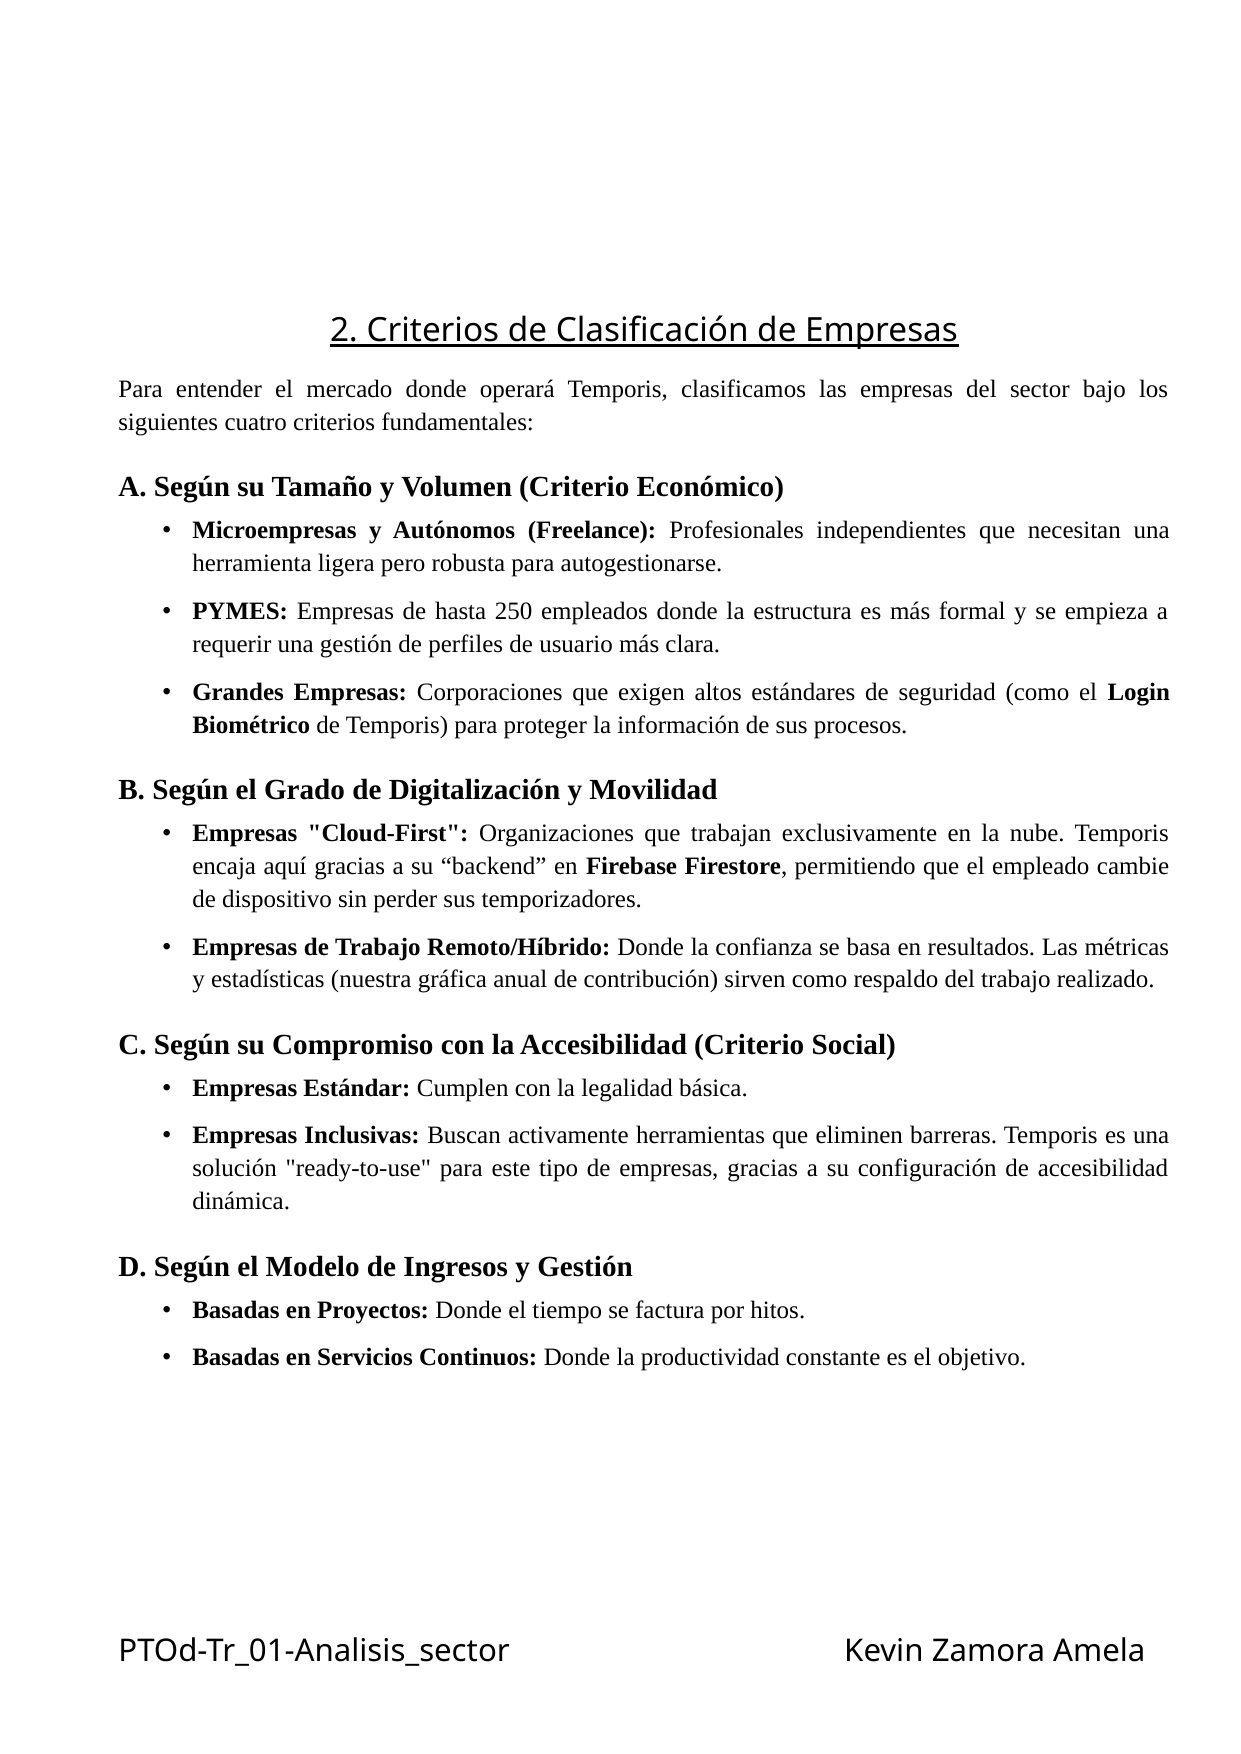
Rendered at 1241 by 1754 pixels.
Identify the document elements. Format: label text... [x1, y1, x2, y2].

text 2. Criterios de Clasificación de Empresas [118, 306, 1170, 351]
list Basadas en Proyectos: Donde el tiempo se factura por hitos. [162, 1295, 1170, 1323]
list Empresas Estándar: Cumplen con la legalidad básica. [162, 1073, 1170, 1102]
list PYMES: Empresas de hasta 250 empleados donde la estructura es más formal y se empieza a requerir una gestión de perfiles de usuario más clara. [162, 596, 1170, 658]
list Empresas Inclusivas: Buscan activamente herramientas que eliminen barreras. Temporis es una solución "ready-to-use" para este tipo de empresas, gracias a su configuración de accesibilidad dinámica. [162, 1120, 1170, 1215]
list Microempresas y Autónomos (Freelance): Profesionales independientes que necesitan una herramienta ligera pero robusta para autogestionarse. [162, 515, 1170, 577]
subtitle C. Según su Compromiso con la Accesibilidad (Criterio Social) [118, 1027, 1170, 1060]
list Empresas de Trabajo Remoto/Híbrido: Donde la confianza se basa en resultados. Las métricas y estadísticas (nuestra gráfica anual de contribución) sirven como respaldo del trabajo realizado. [162, 932, 1170, 993]
list Basadas en Servicios Continuos: Donde la productividad constante es el objetivo. [162, 1342, 1170, 1371]
list Empresas "Cloud-First": Organizaciones que trabajan exclusivamente en la nube. Temporis encaja aquí gracias a su “backend” en Firebase Firestore, permitiendo que el empleado cambie de dispositivo sin perder sus temporizadores. [162, 818, 1170, 913]
text Para entender el mercado donde operará Temporis, clasificamos las empresas del sector bajo los siguientes cuatro criterios fundamentales: [118, 374, 1170, 436]
subtitle B. Según el Grado de Digitalización y Movilidad [118, 772, 1170, 805]
subtitle A. Según su Tamaño y Volumen (Criterio Económico) [118, 469, 1170, 503]
subtitle D. Según el Modelo de Ingresos y Gestión [118, 1249, 1170, 1282]
list Grandes Empresas: Corporaciones que exigen altos estándares de seguridad (como el Login Biométrico de Temporis) para proteger la información de sus procesos. [162, 677, 1170, 738]
